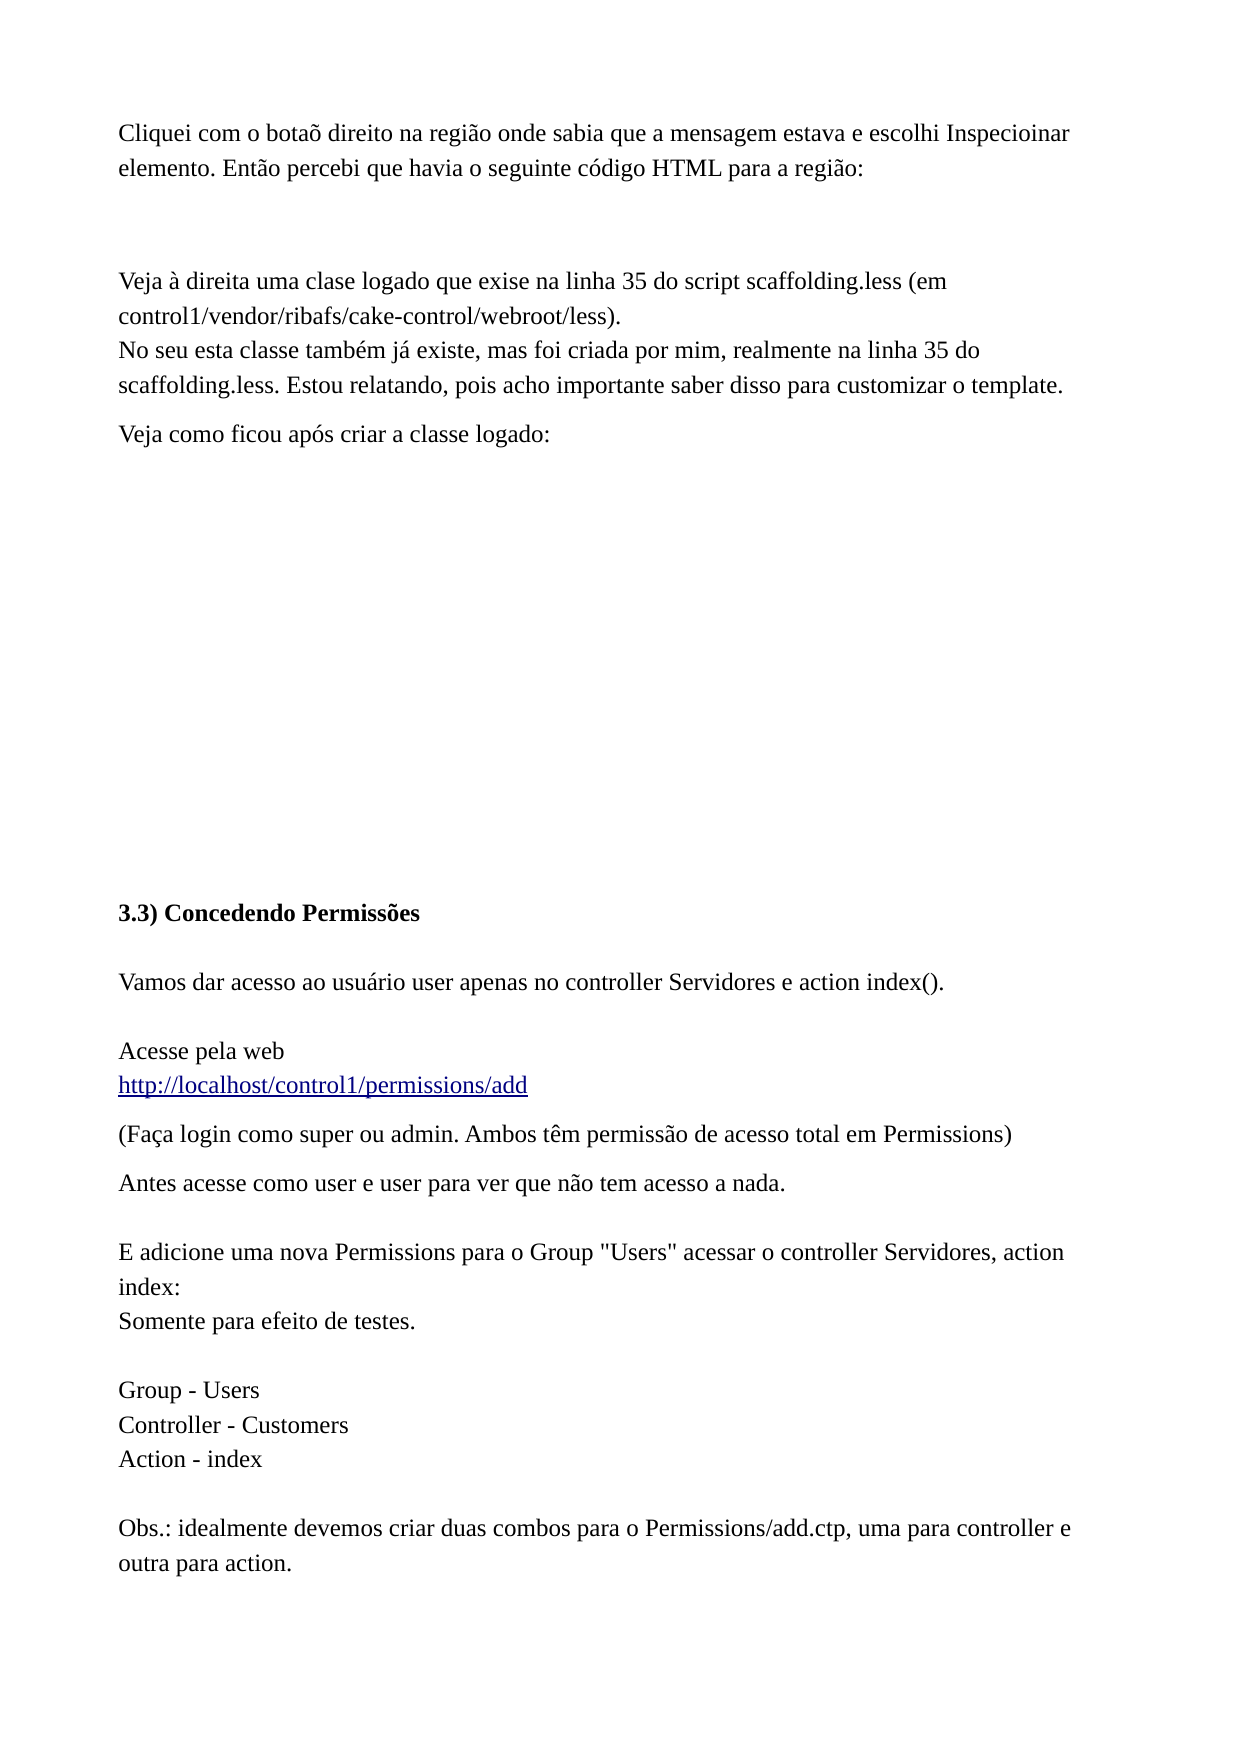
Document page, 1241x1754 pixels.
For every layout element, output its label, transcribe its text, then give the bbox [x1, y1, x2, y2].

text Antes acesse como user e user para ver que não tem acesso a nada. E adicione uma nova Permissions para o Group "Users" acessar o controller Servidores, action index: Somente para efeito de testes. Group - Users Controller - Customers Action - index Obs.: idealmente devemos criar duas combos para o Permissions/add.ctp, uma para controller e outra para action. [118, 1168, 1122, 1611]
table_header [118, 202, 1240, 266]
text 3.3) Concedendo Permissões Vamos dar acesso ao usuário user apenas no controller Servidores e action index(). Acesse pela web http://localhost/control1/permissions/add [118, 829, 1122, 1099]
text Cliquei com o botaõ direito na região onde sabia que a mensagem estava e escolhi Inspecioinar elemento. Então percebi que havia o seguinte código HTML para a região: [118, 118, 1122, 181]
text Veja à direita uma clase logado que exise na linha 35 do script scaffolding.less (em control1/vendor/ribafs/cake-control/webroot/less). No seu esta classe também já existe, mas foi criada por mim, realmente na linha 35 do scaffolding.less. Estou relatando, pois acho importante saber disso para customizar o template. [118, 266, 1122, 399]
text (Faça login como super ou admin. Ambos têm permissão de acesso total em Permissions) [118, 1119, 1122, 1148]
text Veja como ficou após criar a classe logado: [118, 419, 1122, 448]
